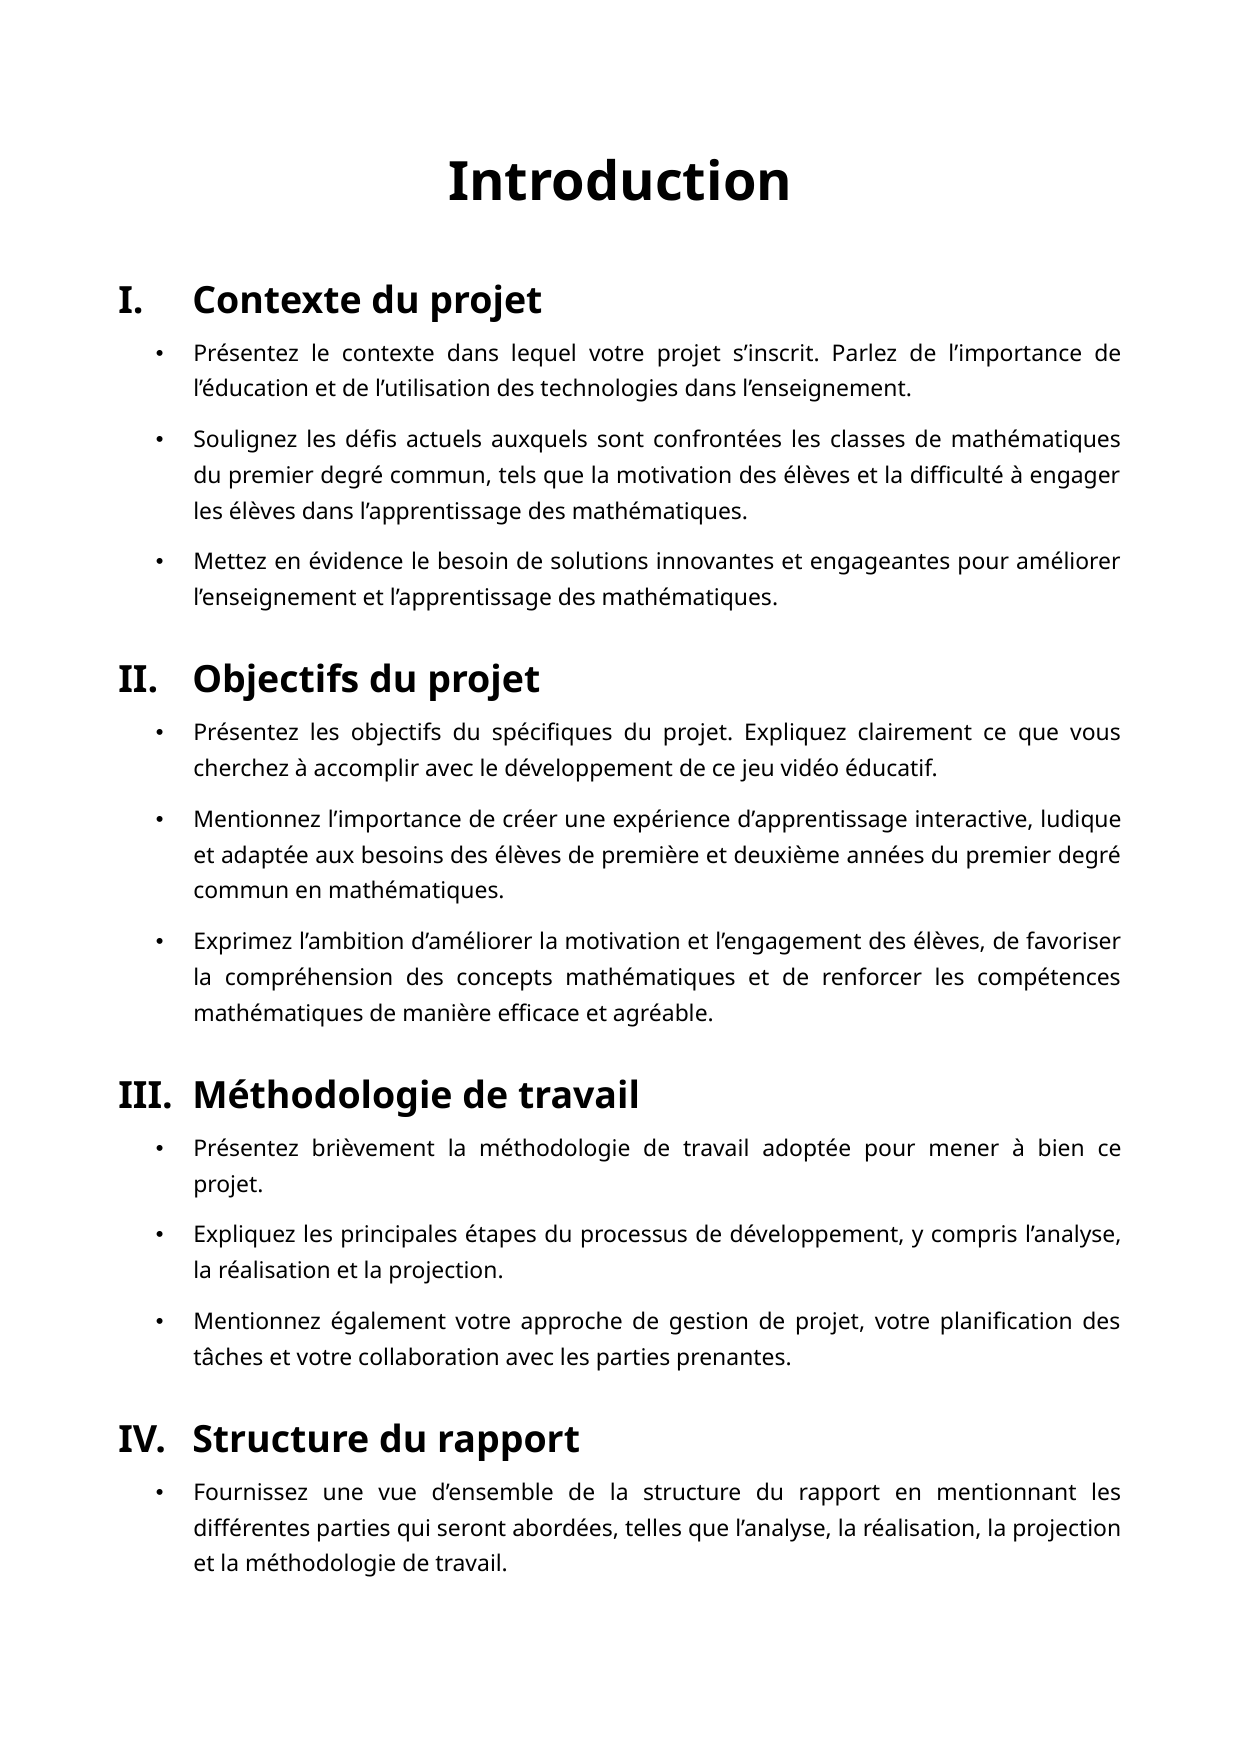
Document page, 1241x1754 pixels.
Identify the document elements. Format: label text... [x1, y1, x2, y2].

list Présentez brièvement la méthodologie de travail adoptée pour mener à bien ce projet. [156, 1132, 1122, 1199]
list Fournissez une vue d’ensemble de la structure du rapport en mentionnant les différentes parties qui seront abordées, telles que l’analyse, la réalisation, la projection et la méthodologie de travail. [156, 1476, 1122, 1579]
list Présentez les objectifs du spécifiques du projet. Expliquez clairement ce que vous cherchez à accomplir avec le développement de ce jeu vidéo éducatif. [156, 716, 1122, 783]
subtitle Structure du rapport [118, 1412, 1122, 1463]
subtitle Méthodologie de travail [118, 1068, 1122, 1119]
list Expliquez les principales étapes du processus de développement, y compris l’analyse, la réalisation et la projection. [156, 1218, 1122, 1285]
list Mentionnez l’importance de créer une expérience d’apprentissage interactive, ludique et adaptée aux besoins des élèves de première et deuxième années du premier degré commun en mathématiques. [156, 803, 1122, 906]
subtitle Introduction [118, 143, 1122, 217]
subtitle Objectifs du projet [118, 653, 1122, 704]
list Mentionnez également votre approche de gestion de projet, votre planification des tâches et votre collaboration avec les parties prenantes. [156, 1305, 1122, 1372]
subtitle Contexte du projet [118, 273, 1122, 324]
list Mettez en évidence le besoin de solutions innovantes et engageantes pour améliorer l’enseignement et l’apprentissage des mathématiques. [156, 545, 1122, 612]
list Soulignez les défis actuels auxquels sont confrontées les classes de mathématiques du premier degré commun, tels que la motivation des élèves et la difficulté à engager les élèves dans l’apprentissage des mathématiques. [156, 423, 1122, 526]
list Présentez le contexte dans lequel votre projet s’inscrit. Parlez de l’importance de l’éducation et de l’utilisation des technologies dans l’enseignement. [156, 336, 1122, 404]
list Exprimez l’ambition d’améliorer la motivation et l’engagement des élèves, de favoriser la compréhension des concepts mathématiques et de renforcer les compétences mathématiques de manière efficace et agréable. [156, 925, 1122, 1028]
